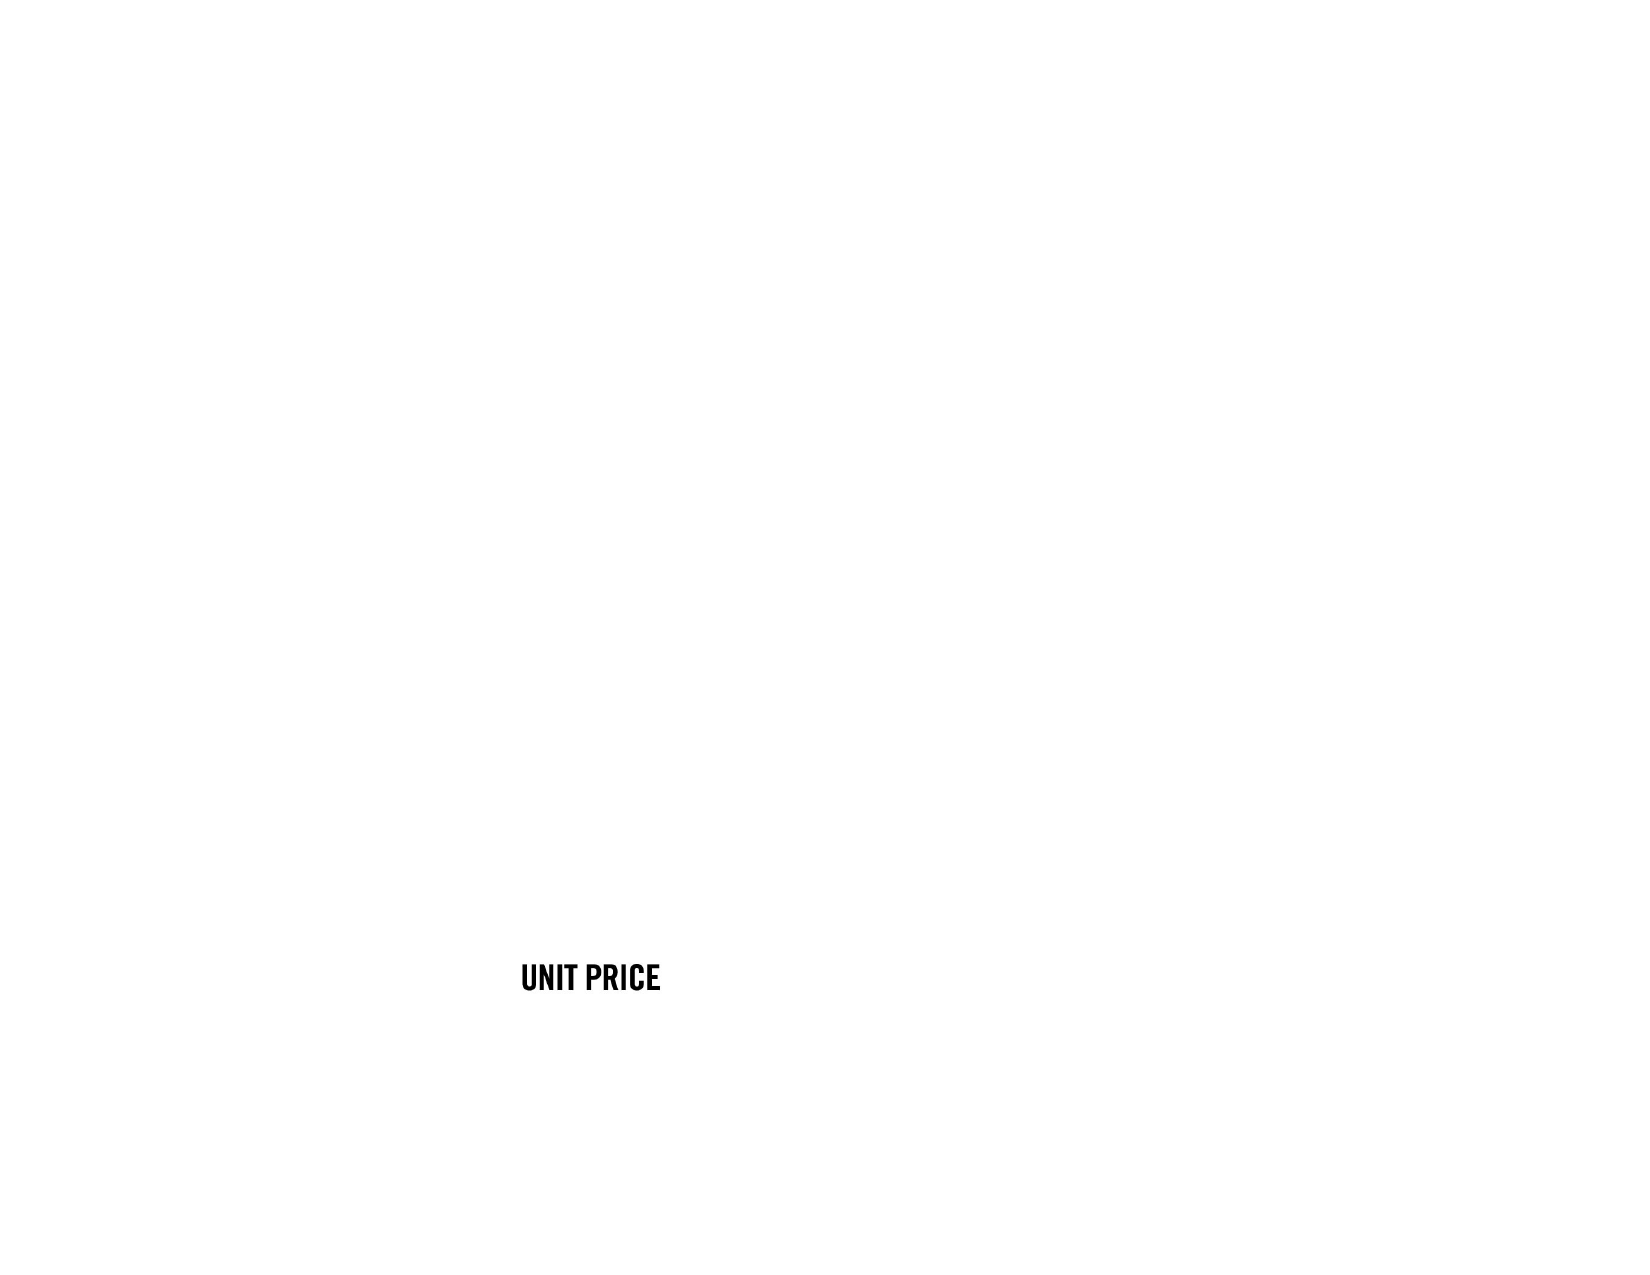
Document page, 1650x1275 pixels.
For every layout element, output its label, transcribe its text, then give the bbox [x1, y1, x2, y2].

text <o.up> [450, 1005, 741, 1089]
text <o.title> [452, 379, 1334, 424]
text <o.p2> [1257, 530, 1610, 1058]
text <o.description> [452, 467, 1334, 493]
picture [511, 962, 671, 994]
text <o.p1> [765, 506, 1264, 901]
text <o.su> [450, 1089, 741, 1149]
text <o.dating> [452, 520, 765, 559]
